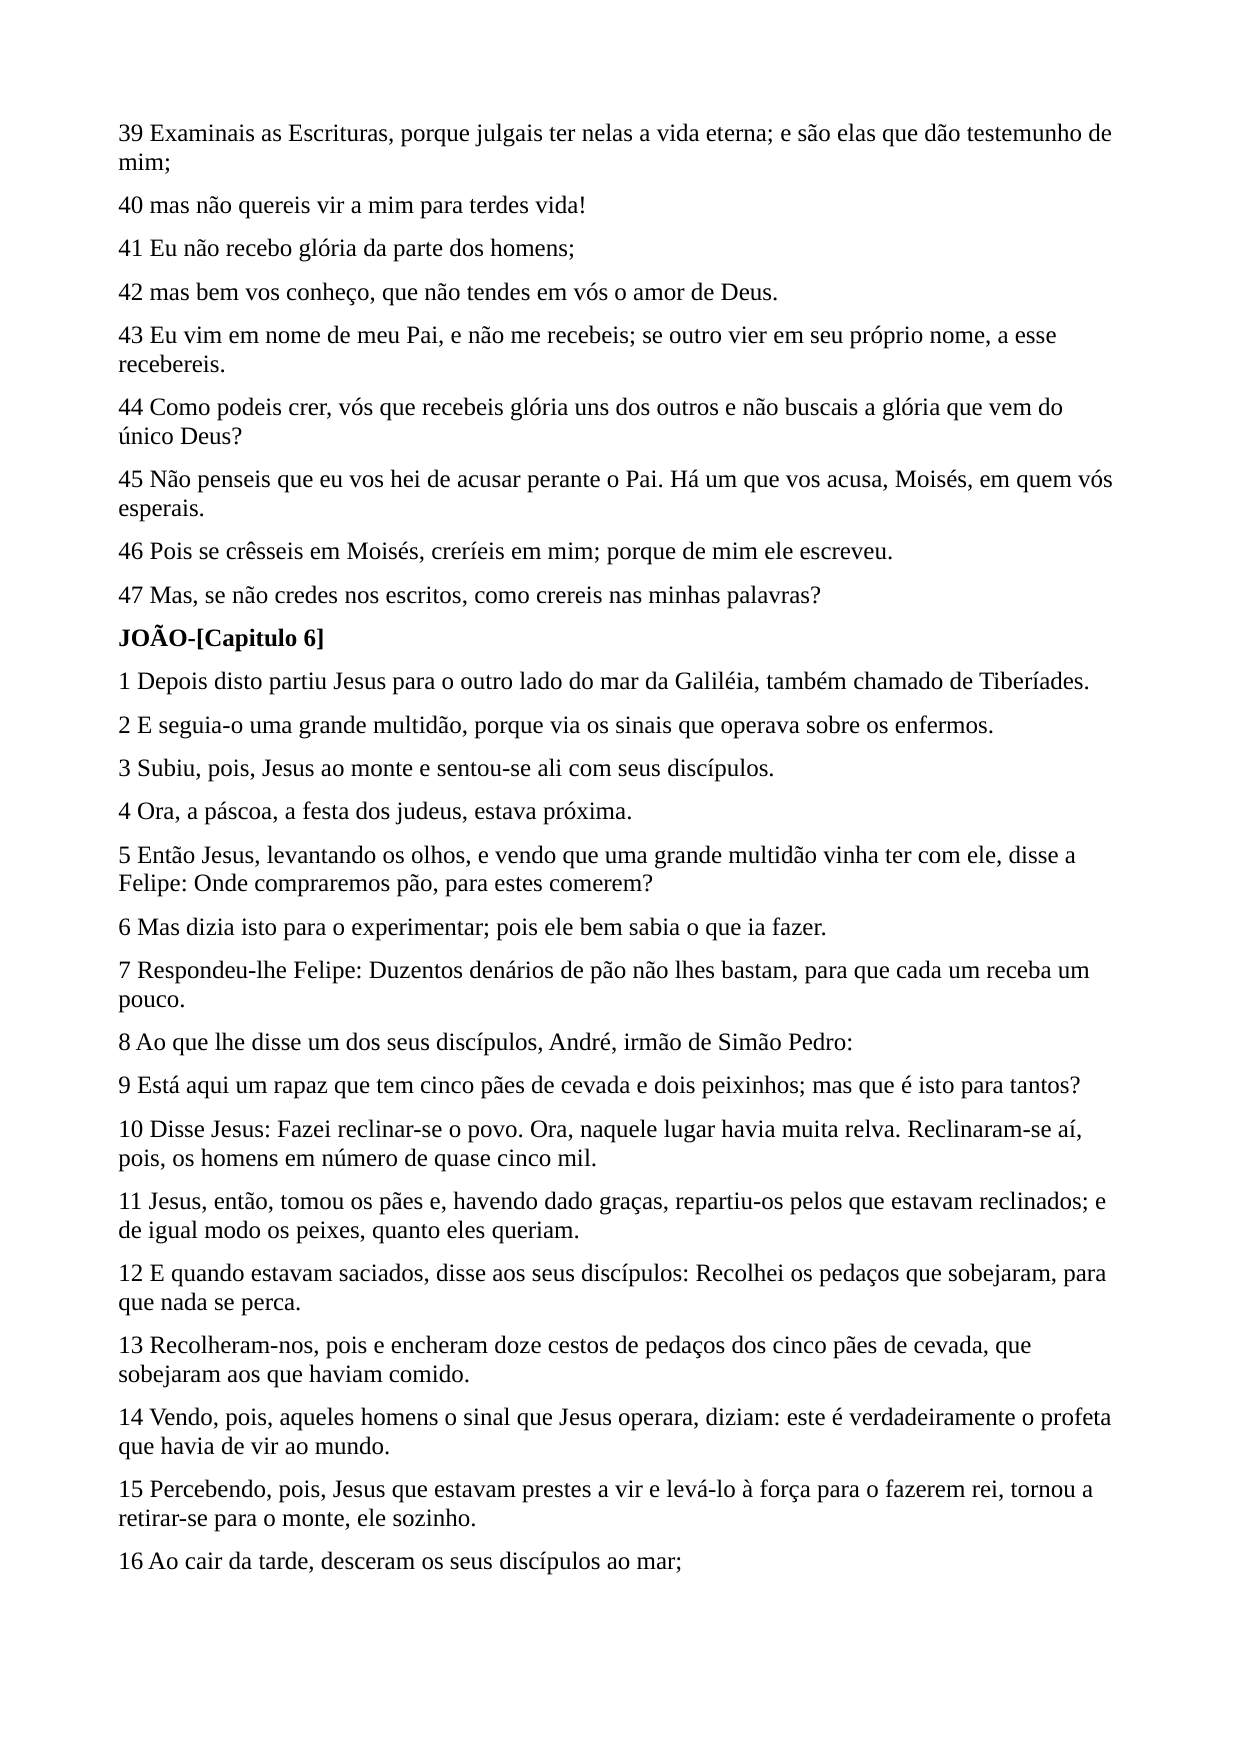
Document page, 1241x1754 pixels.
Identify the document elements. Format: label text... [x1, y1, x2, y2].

text 43 Eu vim em nome de meu Pai, e não me recebeis; se outro vier em seu próprio nome, a esse recebereis. [118, 320, 1122, 378]
text 5 Então Jesus, levantando os olhos, e vendo que uma grande multidão vinha ter com ele, disse a Felipe: Onde compraremos pão, para estes comerem? [118, 840, 1122, 897]
text 9 Está aqui um rapaz que tem cinco pães de cevada e dois peixinhos; mas que é isto para tantos? [118, 1071, 1122, 1099]
text 40 mas não quereis vir a mim para terdes vida! [118, 190, 1122, 219]
text 13 Recolheram-nos, pois e encheram doze cestos de pedaços dos cinco pães de cevada, que sobejaram aos que haviam comido. [118, 1330, 1122, 1388]
text 3 Subiu, pois, Jesus ao monte e sentou-se ali com seus discípulos. [118, 753, 1122, 782]
text 45 Não penseis que eu vos hei de acusar perante o Pai. Há um que vos acusa, Moisés, em quem vós esperais. [118, 464, 1122, 522]
text 6 Mas dizia isto para o experimentar; pois ele bem sabia o que ia fazer. [118, 912, 1122, 941]
text 46 Pois se crêsseis em Moisés, creríeis em mim; porque de mim ele escreveu. [118, 536, 1122, 565]
text 14 Vendo, pois, aqueles homens o sinal que Jesus operara, diziam: este é verdadeiramente o profeta que havia de vir ao mundo. [118, 1402, 1122, 1460]
text 2 E seguia-o uma grande multidão, porque via os sinais que operava sobre os enfermos. [118, 710, 1122, 738]
text 11 Jesus, então, tomou os pães e, havendo dado graças, repartiu-os pelos que estavam reclinados; e de igual modo os peixes, quanto eles queriam. [118, 1186, 1122, 1243]
text 4 Ora, a páscoa, a festa dos judeus, estava próxima. [118, 796, 1122, 825]
text 47 Mas, se não credes nos escritos, como crereis nas minhas palavras? [118, 580, 1122, 608]
text 41 Eu não recebo glória da parte dos homens; [118, 233, 1122, 262]
text 10 Disse Jesus: Fazei reclinar-se o povo. Ora, naquele lugar havia muita relva. Reclinaram-se aí, pois, os homens em número de quase cinco mil. [118, 1114, 1122, 1171]
text 16 Ao cair da tarde, desceram os seus discípulos ao mar; [118, 1546, 1122, 1575]
text JOÃO-[Capitulo 6] [118, 623, 1122, 652]
text 1 Depois disto partiu Jesus para o outro lado do mar da Galiléia, também chamado de Tiberíades. [118, 666, 1122, 695]
text 12 E quando estavam saciados, disse aos seus discípulos: Recolhei os pedaços que sobejaram, para que nada se perca. [118, 1258, 1122, 1316]
text 39 Examinais as Escrituras, porque julgais ter nelas a vida eterna; e são elas que dão testemunho de mim; [118, 118, 1122, 176]
text 15 Percebendo, pois, Jesus que estavam prestes a vir e levá-lo à força para o fazerem rei, tornou a retirar-se para o monte, ele sozinho. [118, 1474, 1122, 1532]
text 44 Como podeis crer, vós que recebeis glória uns dos outros e não buscais a glória que vem do único Deus? [118, 392, 1122, 450]
text 7 Respondeu-lhe Felipe: Duzentos denários de pão não lhes bastam, para que cada um receba um pouco. [118, 955, 1122, 1013]
text 8 Ao que lhe disse um dos seus discípulos, André, irmão de Simão Pedro: [118, 1027, 1122, 1056]
text 42 mas bem vos conheço, que não tendes em vós o amor de Deus. [118, 277, 1122, 306]
